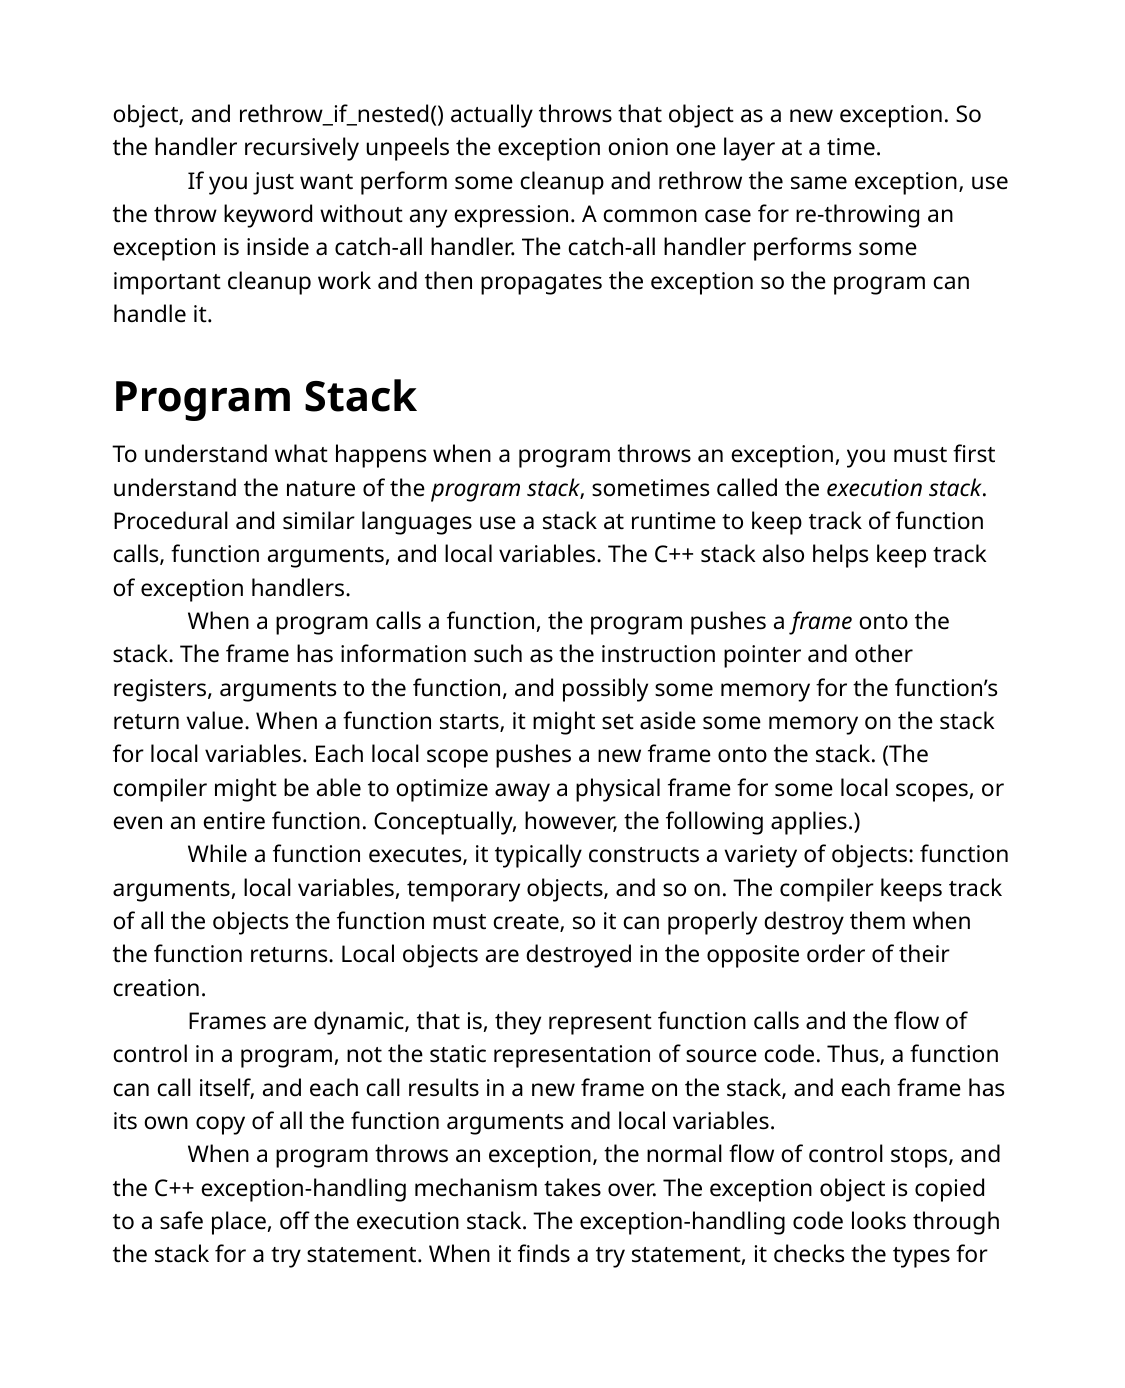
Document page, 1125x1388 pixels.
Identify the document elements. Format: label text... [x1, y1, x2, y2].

text To understand what happens when a program throws an exception, you must first understand the nature of the program stack, sometimes called the execution stack. Procedural and similar languages use a stack at runtime to keep track of function calls, function arguments, and local variables. The C++ stack also helps keep track of exception handlers. [112, 436, 1012, 603]
text If you just want perform some cleanup and rethrow the same exception, use the throw keyword without any expression. A common case for re-throwing an exception is inside a catch-all handler. The catch-all handler performs some important cleanup work and then propagates the exception so the program can handle it. [112, 163, 1012, 329]
text When a program throws an exception, the normal flow of control stops, and the C++ exception-handling mechanism takes over. The exception object is copied to a safe place, off the execution stack. The exception-handling code looks through the stack for a try statement. When it finds a try statement, it checks the types for [112, 1136, 1012, 1269]
text When a program calls a function, the program pushes a frame onto the stack. The frame has information such as the instruction pointer and other registers, arguments to the function, and possibly some memory for the function’s return value. When a function starts, it might set aside some memory on the stack for local variables. Each local scope pushes a new frame onto the stack. (The compiler might be able to optimize away a physical frame for some local scopes, or even an entire function. Conceptually, however, the following applies.) [112, 603, 1012, 836]
text object, and rethrow_if_nested() actually throws that object as a new exception. So the handler recursively unpeels the exception onion one layer at a time. [112, 96, 1012, 163]
text While a function executes, it typically constructs a variety of objects: function arguments, local variables, temporary objects, and so on. The compiler keeps track of all the objects the function must create, so it can properly destroy them when the function returns. Local objects are destroyed in the opposite order of their creation. [112, 836, 1012, 1003]
text Frames are dynamic, that is, they represent function calls and the flow of control in a program, not the static representation of source code. Thus, a function can call itself, and each call results in a new frame on the stack, and each frame has its own copy of all the function arguments and local variables. [112, 1003, 1012, 1136]
subtitle Program Stack [112, 367, 1012, 423]
